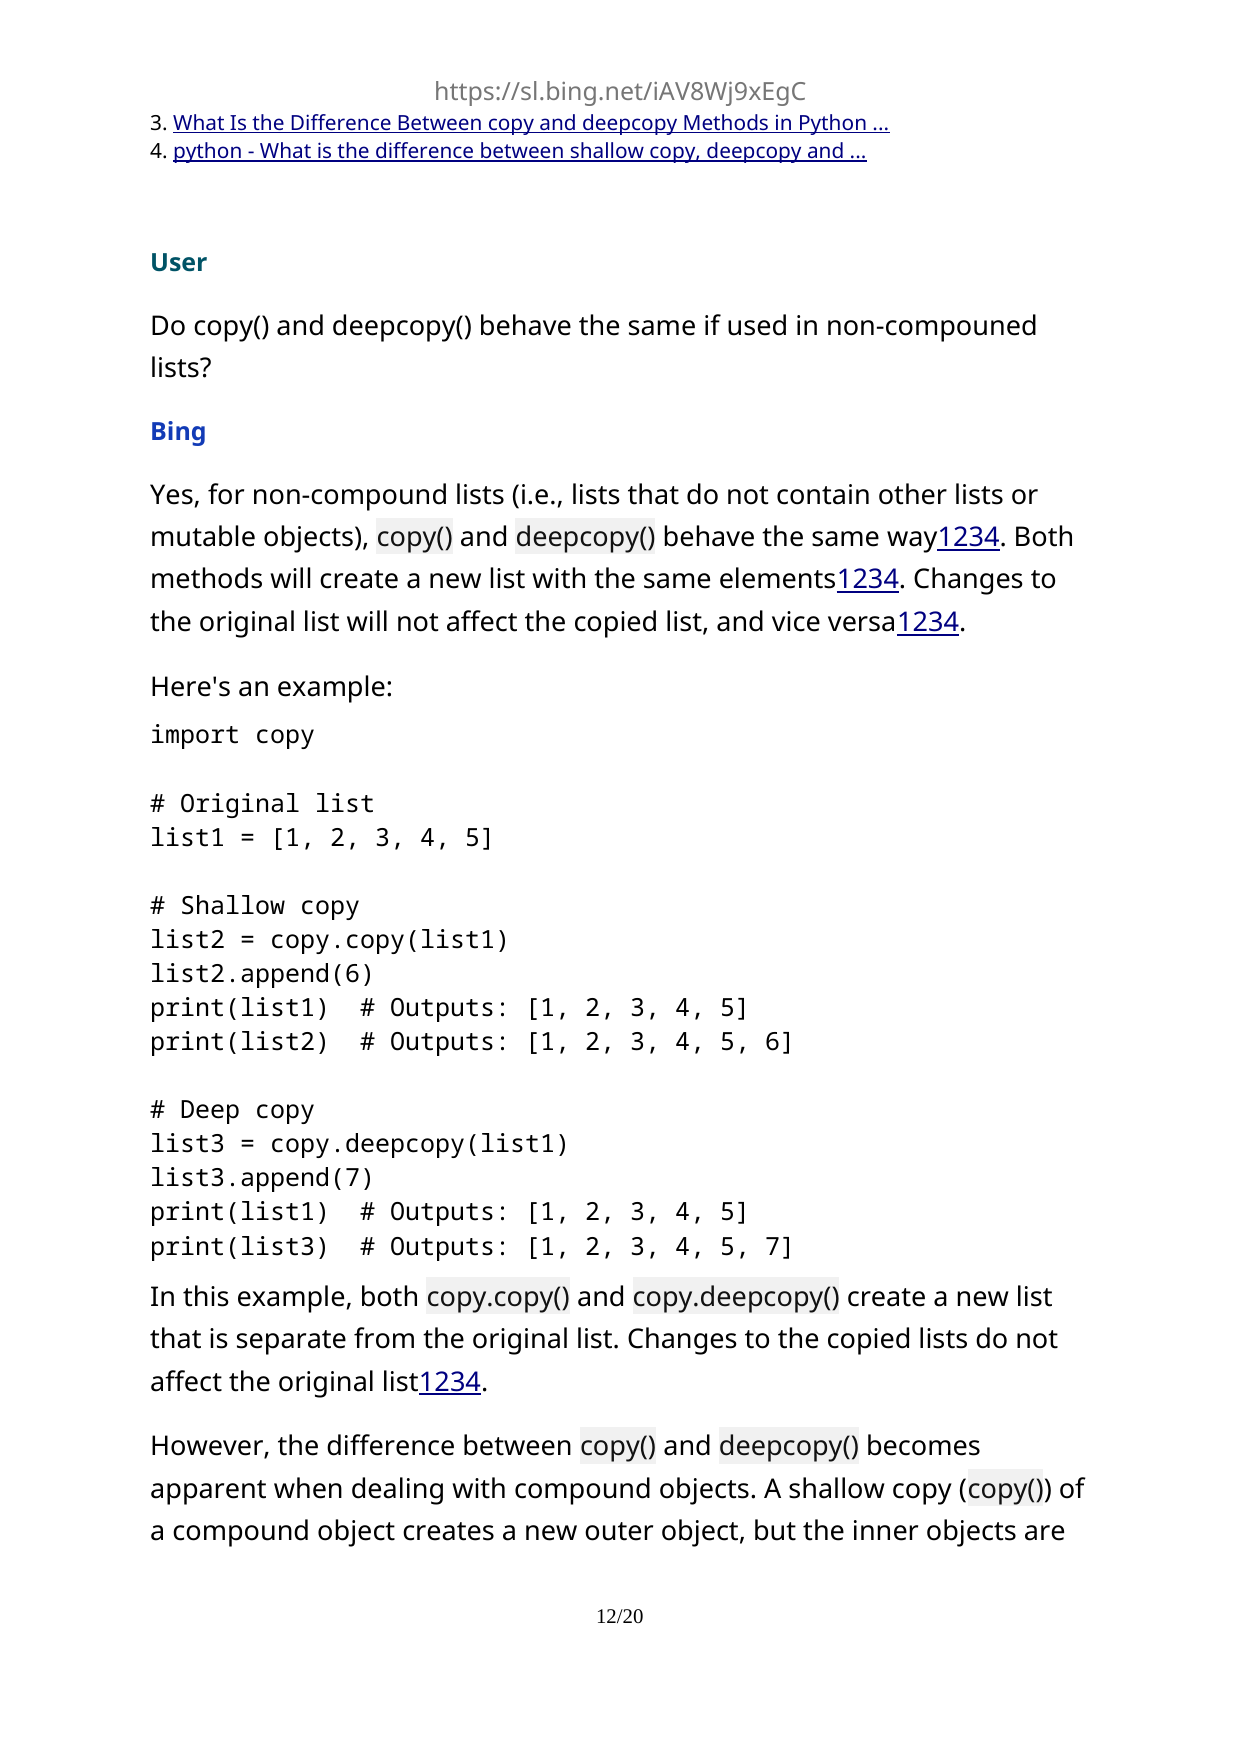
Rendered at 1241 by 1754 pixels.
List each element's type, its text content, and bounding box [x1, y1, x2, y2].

text # Original list [150, 785, 1090, 819]
text 3. What Is the Difference Between copy and deepcopy Methods in Python ... [150, 108, 1090, 136]
text Yes, for non-compound lists (i.e., lists that do not contain other lists or mutable objects), copy() and deepcopy() behave the same way1234. Both methods will create a new list with the same elements1234. Changes to the original list will not affect the copied list, and vice versa1234. [150, 475, 1090, 639]
text import copy [150, 717, 1090, 751]
text list2 = copy.copy(list1) [150, 922, 1090, 956]
text print(list1) # Outputs: [1, 2, 3, 4, 5] [150, 1194, 1090, 1228]
text print(list1) # Outputs: [1, 2, 3, 4, 5] [150, 990, 1090, 1024]
text list3 = copy.deepcopy(list1) [150, 1126, 1090, 1160]
text print(list2) # Outputs: [1, 2, 3, 4, 5, 6] [150, 1024, 1090, 1058]
text list2.append(6) [150, 956, 1090, 990]
text list1 = [1, 2, 3, 4, 5] [150, 819, 1090, 853]
text print(list3) # Outputs: [1, 2, 3, 4, 5, 7] [150, 1228, 1090, 1262]
text 4. python - What is the difference between shallow copy, deepcopy and ... [150, 136, 1090, 165]
text # Deep copy [150, 1092, 1090, 1126]
text Here's an example: [150, 667, 1090, 704]
text However, the difference between copy() and deepcopy() becomes apparent when dealing with compound objects. A shallow copy (copy()) of a compound object creates a new outer object, but the inner objects are [150, 1427, 1090, 1548]
text In this example, both copy.copy() and copy.deepcopy() create a new list that is separate from the original list. Changes to the copied lists do not affect the original list1234. [150, 1277, 1090, 1399]
subtitle Bing [150, 413, 1090, 448]
subtitle User [150, 244, 1090, 279]
text # Shallow copy [150, 887, 1090, 922]
text list3.append(7) [150, 1160, 1090, 1194]
text Do copy() and deepcopy() behave the same if used in non-compouned lists? [150, 306, 1090, 386]
